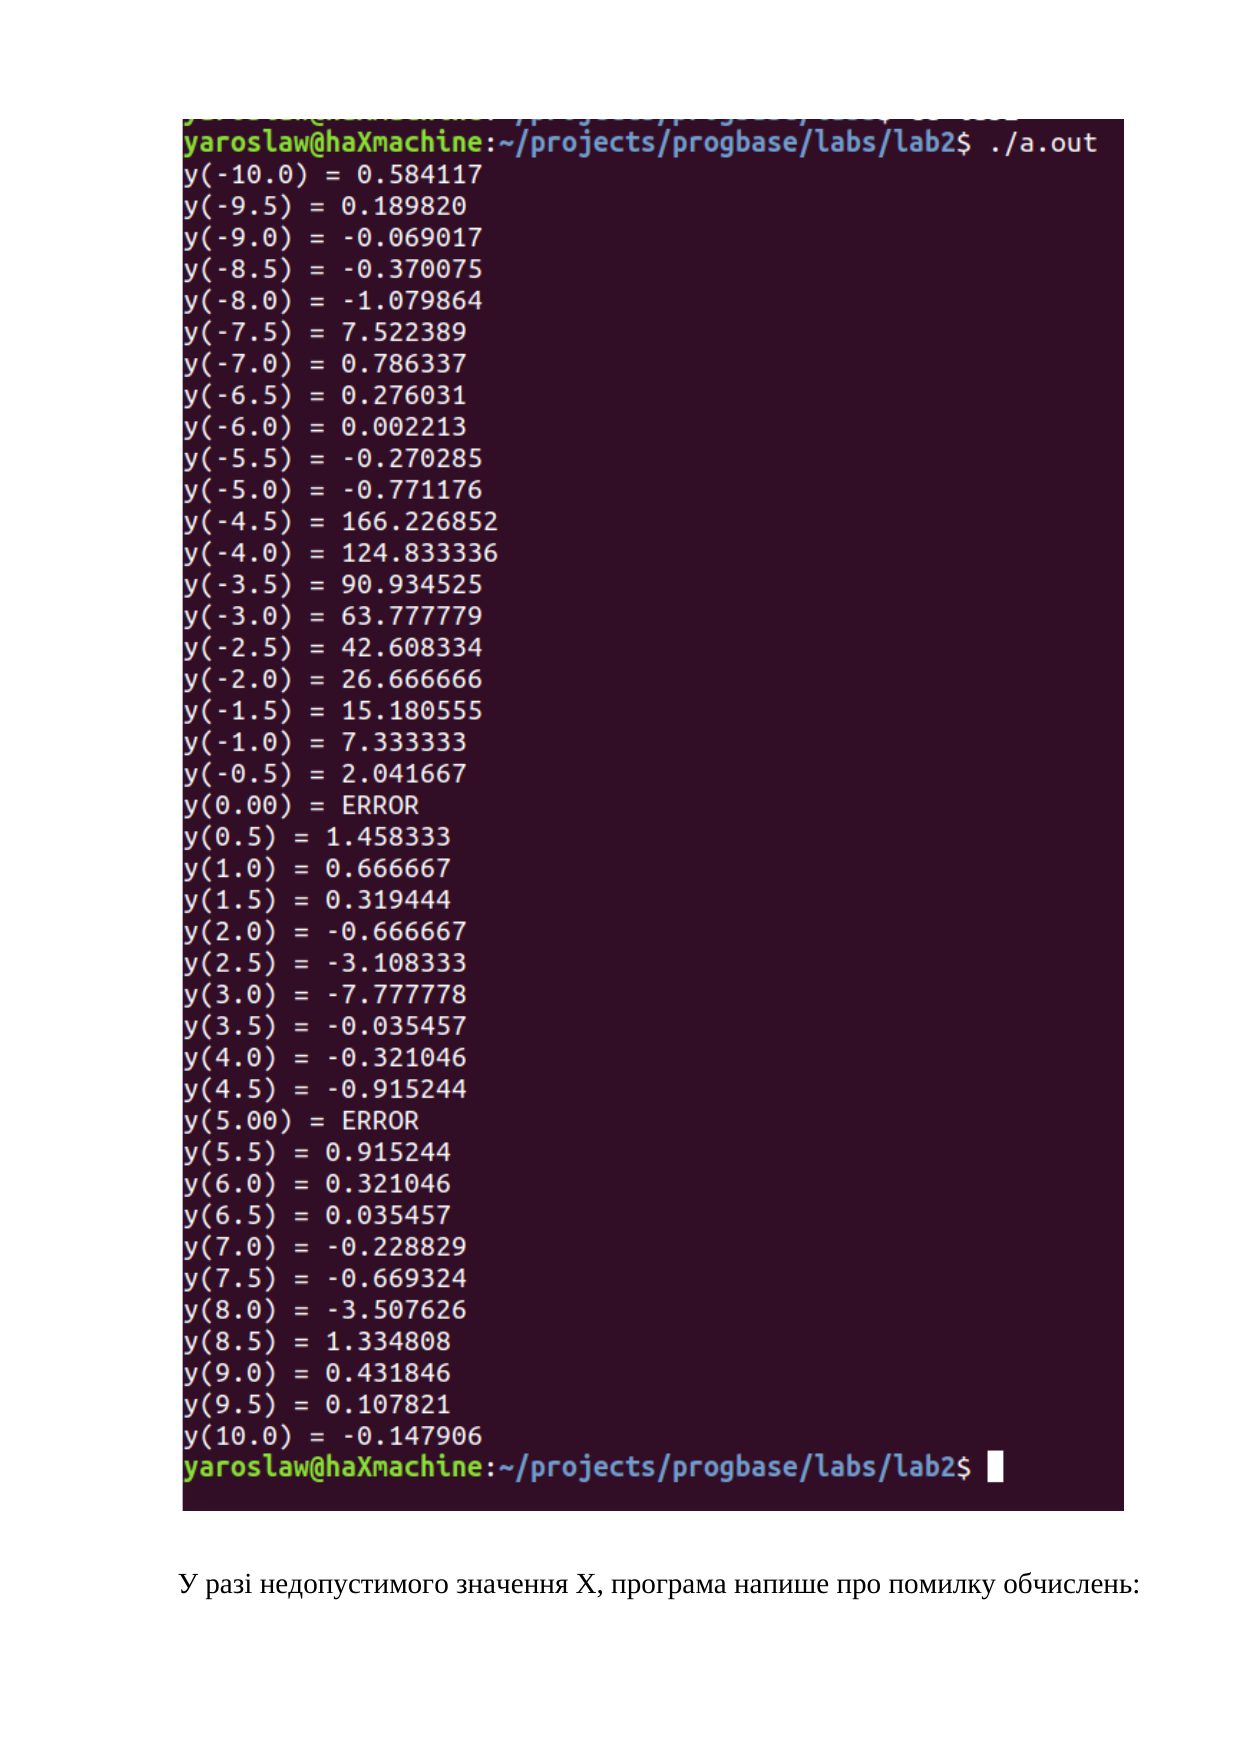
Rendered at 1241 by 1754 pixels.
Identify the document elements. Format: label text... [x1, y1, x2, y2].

text У разі недопустимого значення Х, програма напише про помилку обчислень: [177, 1566, 1152, 1600]
picture [182, 119, 1124, 1511]
